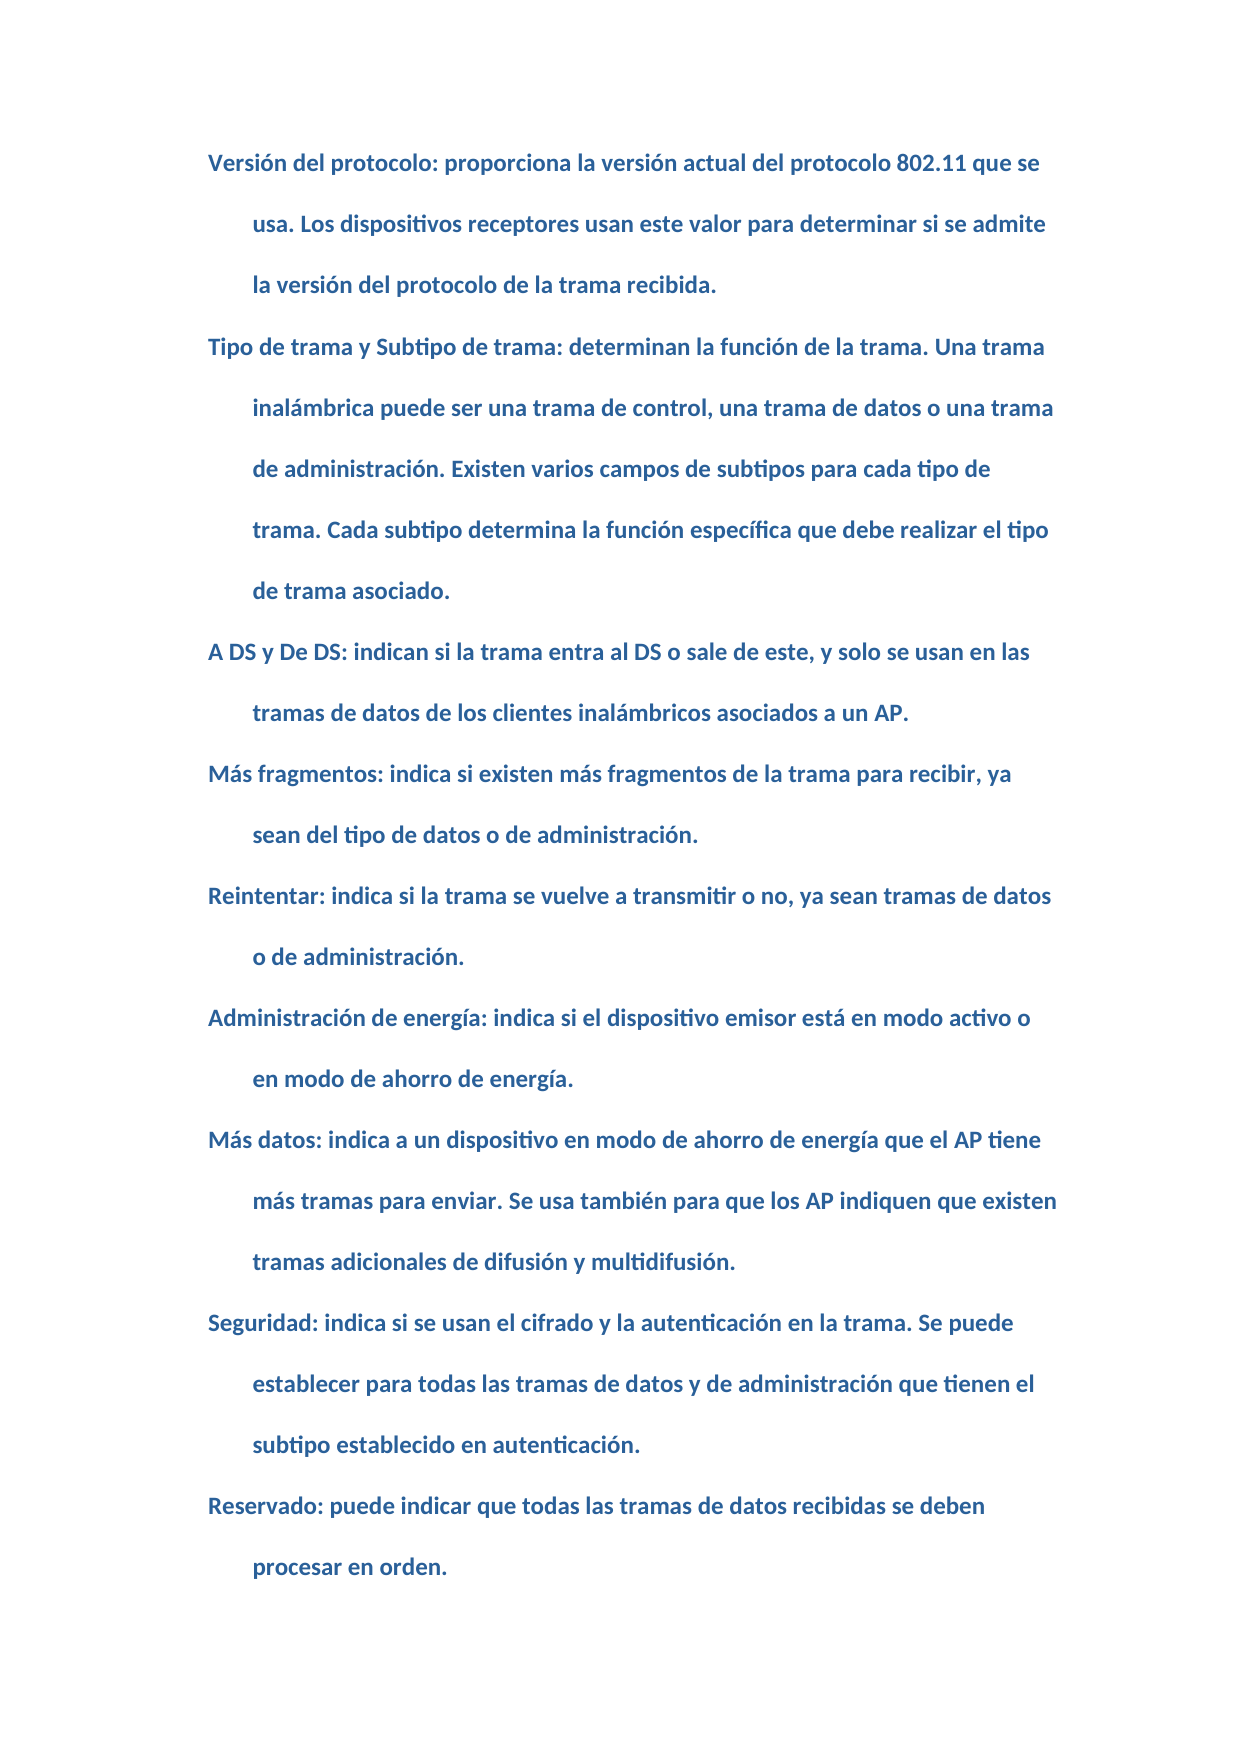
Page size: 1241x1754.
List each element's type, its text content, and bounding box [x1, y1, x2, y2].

list Reservado: puede indicar que todas las tramas de datos recibidas se deben procesar en orden. [208, 1491, 1063, 1582]
list Seguridad: indica si se usan el cifrado y la autenticación en la trama. Se puede establecer para todas las tramas de datos y de administración que tienen el subtipo establecido en autenticación. [208, 1307, 1063, 1460]
list A DS y De DS: indican si la trama entra al DS o sale de este, y solo se usan en las tramas de datos de los clientes inalámbricos asociados a un AP. [208, 636, 1063, 727]
list Tipo de trama y Subtipo de trama: determinan la función de la trama. Una trama inalámbrica puede ser una trama de control, una trama de datos o una trama de administración. Existen varios campos de subtipos para cada tipo de trama. Cada subtipo determina la función específica que debe realizar el tipo de trama asociado. [208, 331, 1063, 605]
list Versión del protocolo: proporciona la versión actual del protocolo 802.11 que se usa. Los dispositivos receptores usan este valor para determinar si se admite la versión del protocolo de la trama recibida. [208, 148, 1063, 300]
list Administración de energía: indica si el dispositivo emisor está en modo activo o en modo de ahorro de energía. [208, 1002, 1063, 1094]
list Más fragmentos: indica si existen más fragmentos de la trama para recibir, ya sean del tipo de datos o de administración. [208, 758, 1063, 849]
list Reintentar: indica si la trama se vuelve a transmitir o no, ya sean tramas de datos o de administración. [208, 880, 1063, 972]
list Más datos: indica a un dispositivo en modo de ahorro de energía que el AP tiene más tramas para enviar. Se usa también para que los AP indiquen que existen tramas adicionales de difusión y multidifusión. [208, 1124, 1063, 1277]
